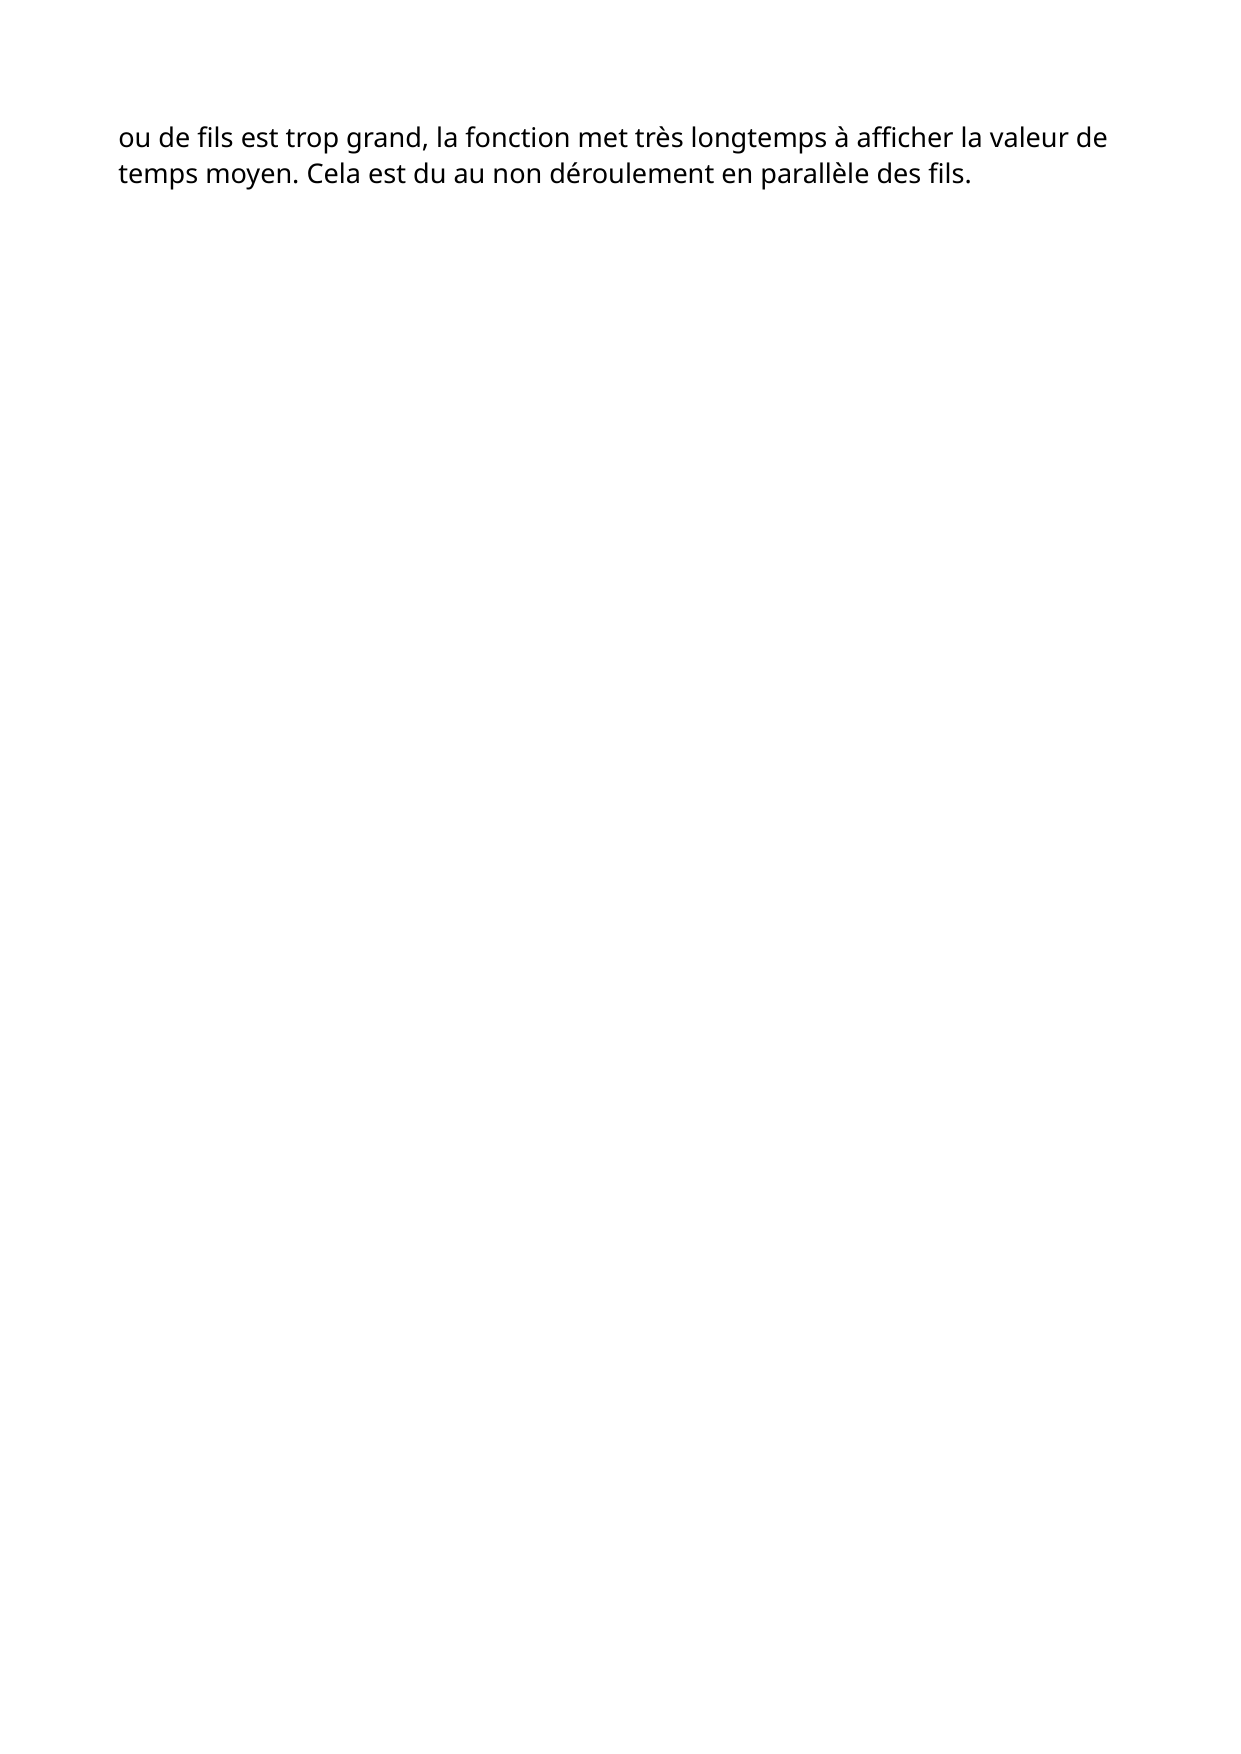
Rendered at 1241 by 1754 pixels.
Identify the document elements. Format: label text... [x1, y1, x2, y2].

text ou de fils est trop grand, la fonction met très longtemps à afficher la valeur de temps moyen. Cela est du au non déroulement en parallèle des fils. [118, 118, 1122, 192]
